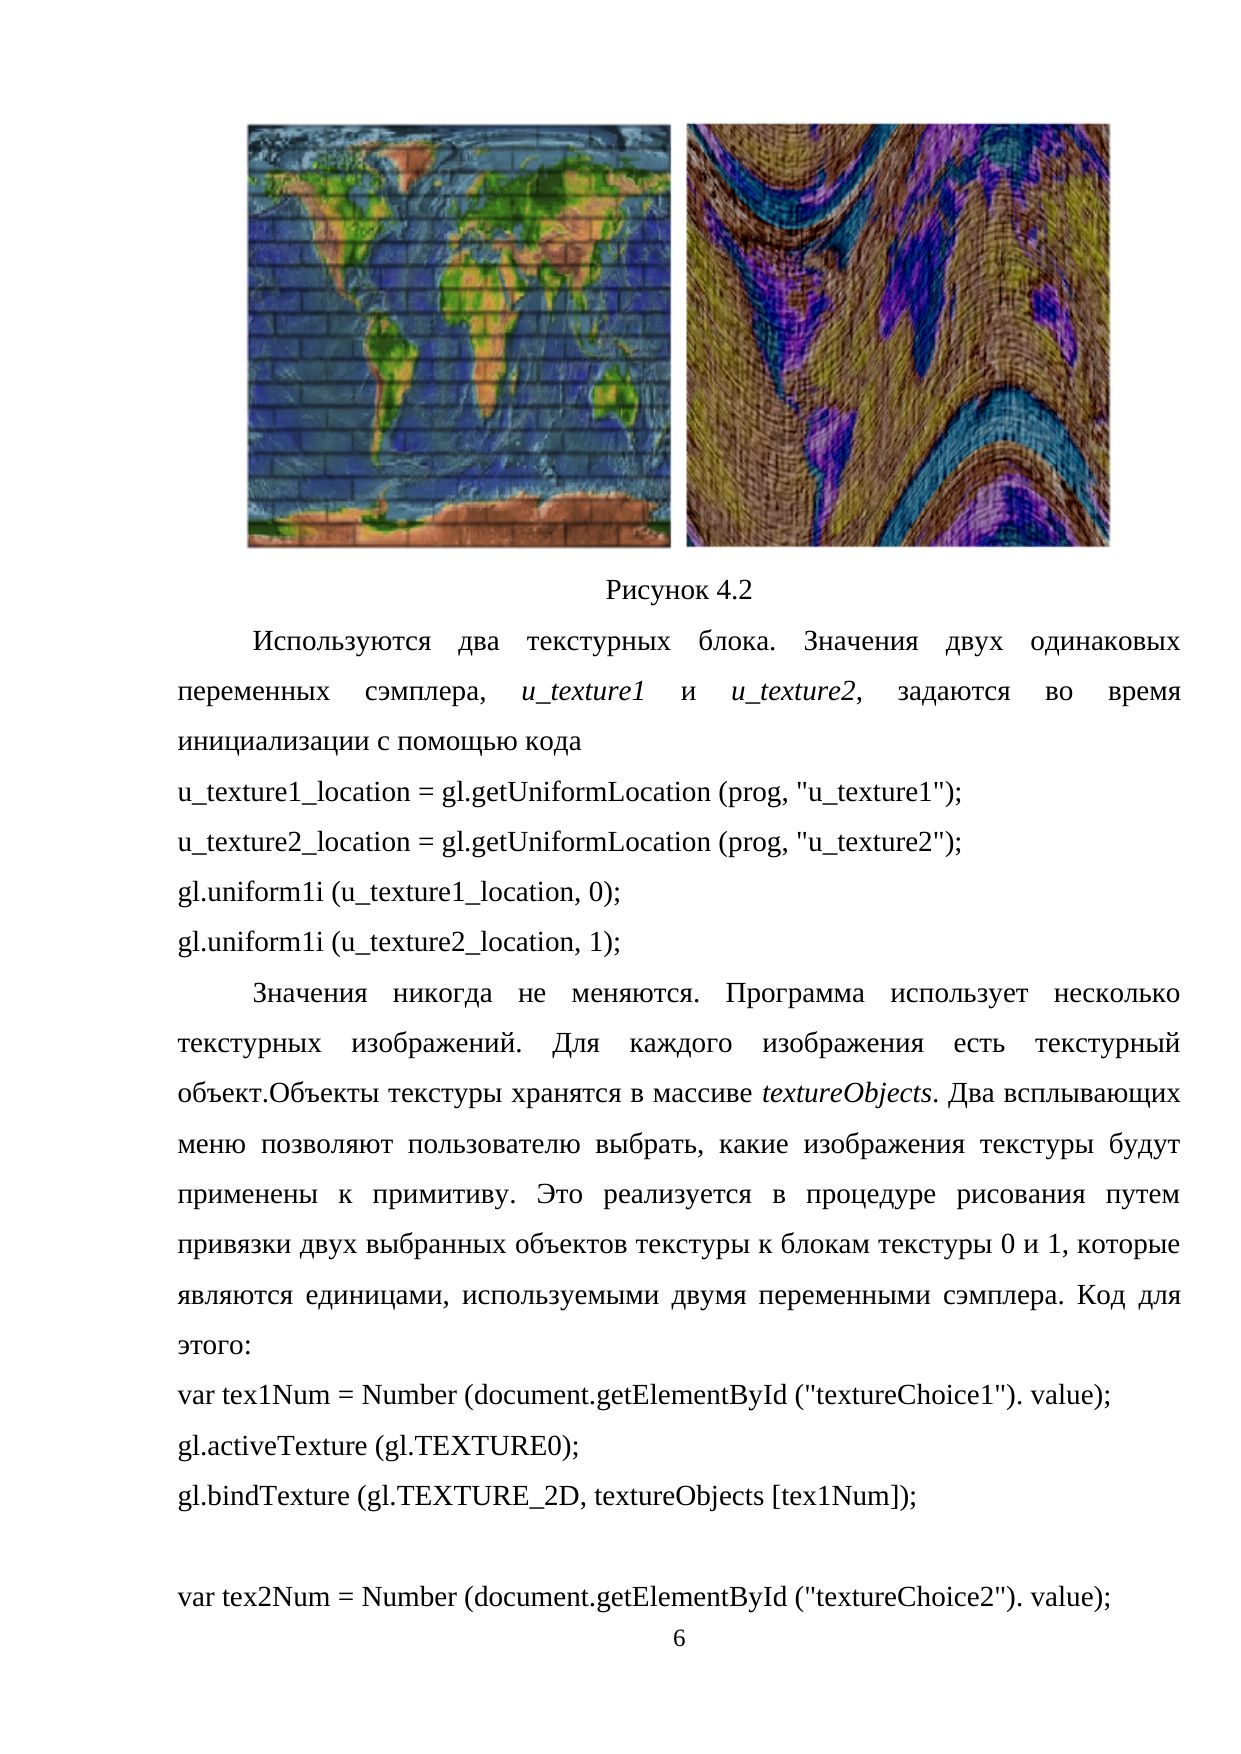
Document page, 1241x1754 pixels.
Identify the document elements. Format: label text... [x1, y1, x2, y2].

text u_texture1_location = gl.getUniformLocation (prog, "u_texture1"); [177, 774, 1181, 807]
text u_texture2_location = gl.getUniformLocation (prog, "u_texture2"); [177, 824, 1181, 857]
picture [241, 118, 1117, 555]
text var tex2Num = Number (document.getElementById ("textureChoice2"). value); [177, 1579, 1181, 1612]
text gl.activeTexture (gl.TEXTURE0); [177, 1428, 1181, 1461]
text gl.bindTexture (gl.TEXTURE_2D, textureObjects [tex1Num]); [177, 1478, 1181, 1512]
text var tex1Num = Number (document.getElementById ("textureChoice1"). value); [177, 1377, 1181, 1411]
text Значения никогда не меняются. Программа использует несколько текстурных изображений. Для каждого изображения есть текстурный объект.Объекты текстуры хранятся в массиве textureObjects. Два всплывающих меню позволяют пользователю выбрать, какие изображения текстуры будут применены к примитиву. Это реализуется в процедуре рисования путем привязки двух выбранных объектов текстуры к блокам текстуры 0 и 1, которые являются единицами, используемыми двумя переменными сэмплера. Код для этого: [177, 975, 1181, 1361]
text gl.uniform1i (u_texture2_location, 1); [177, 924, 1181, 958]
text Рисунок 4.2 [177, 572, 1181, 606]
text Используются два текстурных блока. Значения двух одинаковых переменных сэмплера, u_texture1 и u_texture2, задаются во время инициализации с помощью кода [177, 623, 1181, 757]
text gl.uniform1i (u_texture1_location, 0); [177, 874, 1181, 908]
